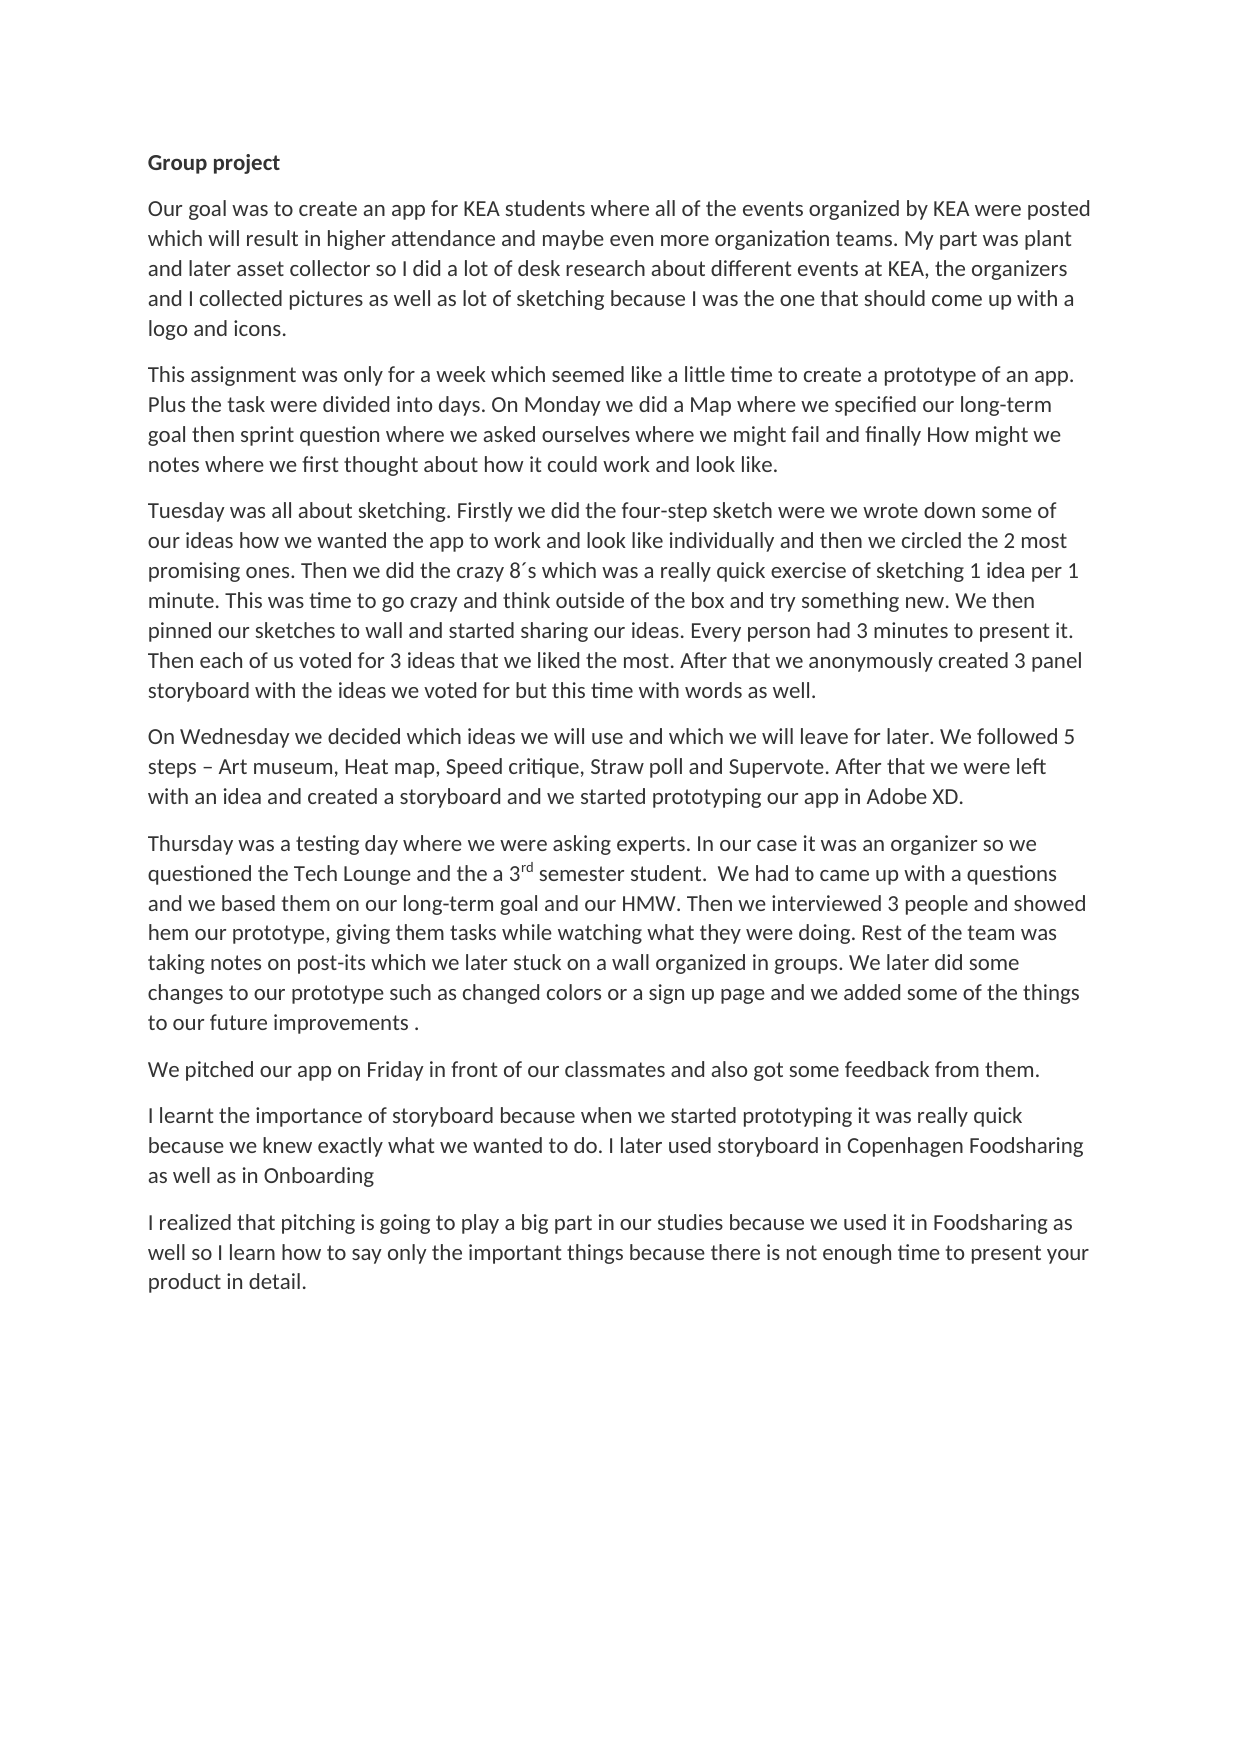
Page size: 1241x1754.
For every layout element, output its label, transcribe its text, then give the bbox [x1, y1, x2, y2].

text I learnt the importance of storyboard because when we started prototyping it was really quick because we knew exactly what we wanted to do. I later used storyboard in Copenhagen Foodsharing as well as in Onboarding [148, 1101, 1093, 1189]
text On Wednesday we decided which ideas we will use and which we will leave for later. We followed 5 steps – Art museum, Heat map, Speed critique, Straw poll and Supervote. After that we were left with an idea and created a storyboard and we started prototyping our app in Adobe XD. [148, 722, 1093, 810]
text I realized that pitching is going to play a big part in our studies because we used it in Foodsharing as well so I learn how to say only the important things because there is not enough time to present your product in detail. [148, 1208, 1093, 1296]
text Thursday was a testing day where we were asking experts. In our case it was an organizer so we questioned the Tech Lounge and the a 3rd semester student. We had to came up with a questions and we based them on our long-term goal and our HMW. Then we interviewed 3 people and showed hem our prototype, giving them tasks while watching what they were doing. Rest of the team was taking notes on post-its which we later stuck on a wall organized in groups. We later did some changes to our prototype such as changed colors or a sign up page and we added some of the things to our future improvements . [148, 829, 1093, 1036]
text Our goal was to create an app for KEA students where all of the events organized by KEA were posted which will result in higher attendance and maybe even more organization teams. My part was plant and later asset collector so I did a lot of desk research about different events at KEA, the organizers and I collected pictures as well as lot of sketching because I was the one that should come up with a logo and icons. [148, 194, 1093, 342]
text Group project [148, 148, 1093, 176]
text Tuesday was all about sketching. Firstly we did the four-step sketch were we wrote down some of our ideas how we wanted the app to work and look like individually and then we circled the 2 most promising ones. Then we did the crazy 8´s which was a really quick exercise of sketching 1 idea per 1 minute. This was time to go crazy and think outside of the box and try something new. We then pinned our sketches to wall and started sharing our ideas. Every person had 3 minutes to present it. Then each of us voted for 3 ideas that we liked the most. After that we anonymously created 3 panel storyboard with the ideas we voted for but this time with words as well. [148, 497, 1093, 704]
text We pitched our app on Friday in front of our classmates and also got some feedback from them. [148, 1055, 1093, 1083]
text This assignment was only for a week which seemed like a little time to create a prototype of an app. Plus the task were divided into days. On Monday we did a Map where we specified our long-term goal then sprint question where we asked ourselves where we might fail and finally How might we notes where we first thought about how it could work and look like. [148, 360, 1093, 478]
